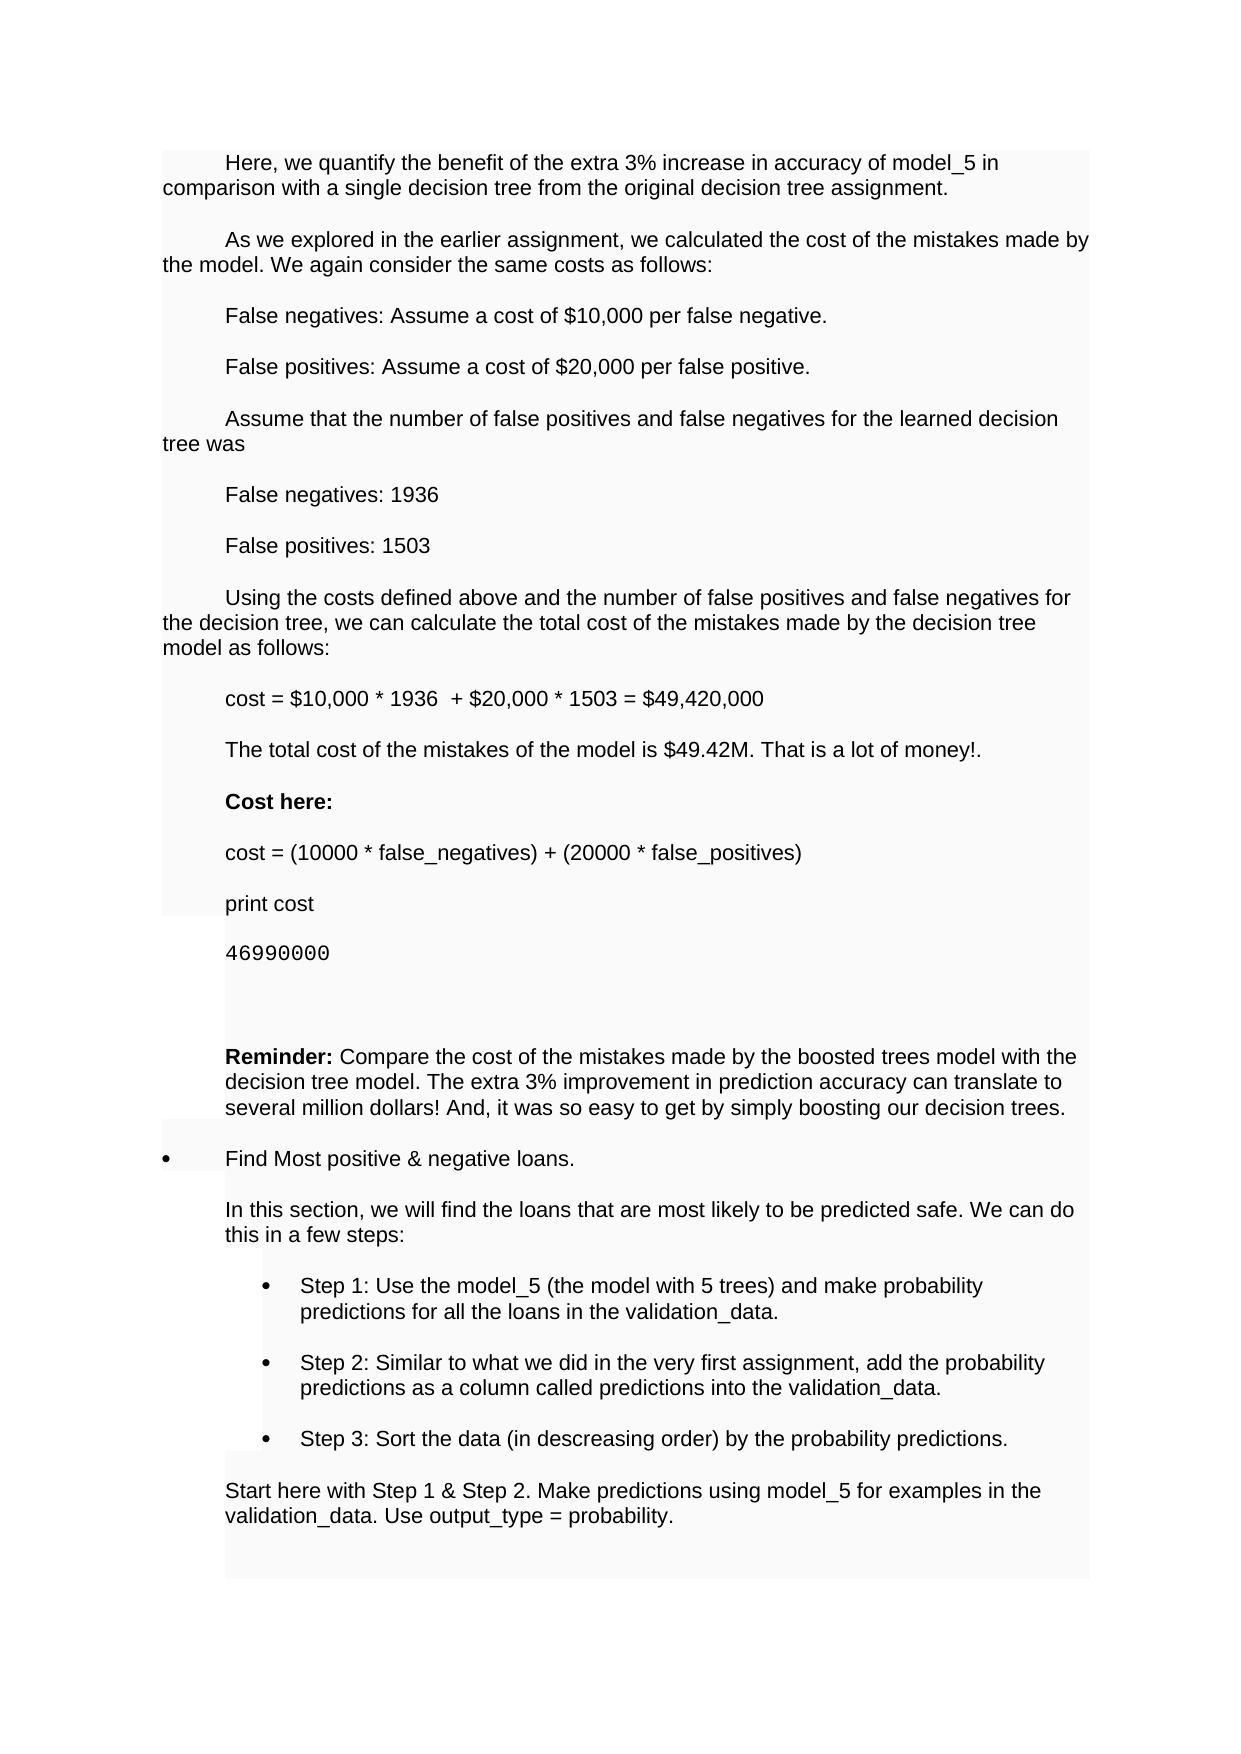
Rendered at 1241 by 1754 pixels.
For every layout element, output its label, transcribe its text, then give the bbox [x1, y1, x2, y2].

text cost = (10000 * false_negatives) + (20000 * false_positives) [162, 840, 1090, 865]
list Step 1: Use the model_5 (the model with 5 trees) and make probability predictions for all the loans in the validation_data. [262, 1273, 1090, 1324]
list In this section, we will find the loans that are most likely to be predicted safe. We can do this in a few steps: [225, 1197, 1090, 1247]
list Reminder: Compare the cost of the mistakes made by the boosted trees model with the decision tree model. The extra 3% improvement in prediction accuracy can translate to several million dollars! And, it was so easy to get by simply boosting our decision trees. [225, 1044, 1090, 1119]
list Start here with Step 1 & Step 2. Make predictions using model_5 for examples in the validation_data. Use output_type = probability. [225, 1477, 1090, 1528]
list Step 2: Similar to what we did in the very first assignment, add the probability predictions as a column called predictions into the validation_data. [262, 1350, 1090, 1400]
list 46990000 [225, 942, 1090, 967]
text Here, we quantify the benefit of the extra 3% increase in accuracy of model_5 in comparison with a single decision tree from the original decision tree assignment. [162, 150, 1090, 200]
text print cost [162, 891, 1090, 916]
text As we explored in the earlier assignment, we calculated the cost of the mistakes made by the model. We again consider the same costs as follows: [162, 226, 1090, 277]
text The total cost of the mistakes of the model is $49.42M. That is a lot of money!. [162, 737, 1090, 762]
text False positives: Assume a cost of $20,000 per false positive. [162, 354, 1090, 379]
text False negatives: Assume a cost of $10,000 per false negative. [162, 303, 1090, 328]
list Find Most positive & negative loans. [162, 1146, 1090, 1171]
text Using the costs defined above and the number of false positives and false negatives for the decision tree, we can calculate the total cost of the mistakes made by the decision tree model as follows: [162, 584, 1090, 660]
text False positives: 1503 [162, 533, 1090, 558]
text False negatives: 1936 [162, 482, 1090, 507]
text cost = $10,000 * 1936 + $20,000 * 1503 = $49,420,000 [162, 686, 1090, 711]
text Cost here: [162, 788, 1090, 814]
text Assume that the number of false positives and false negatives for the learned decision tree was [162, 405, 1090, 456]
list Step 3: Sort the data (in descreasing order) by the probability predictions. [262, 1426, 1090, 1451]
